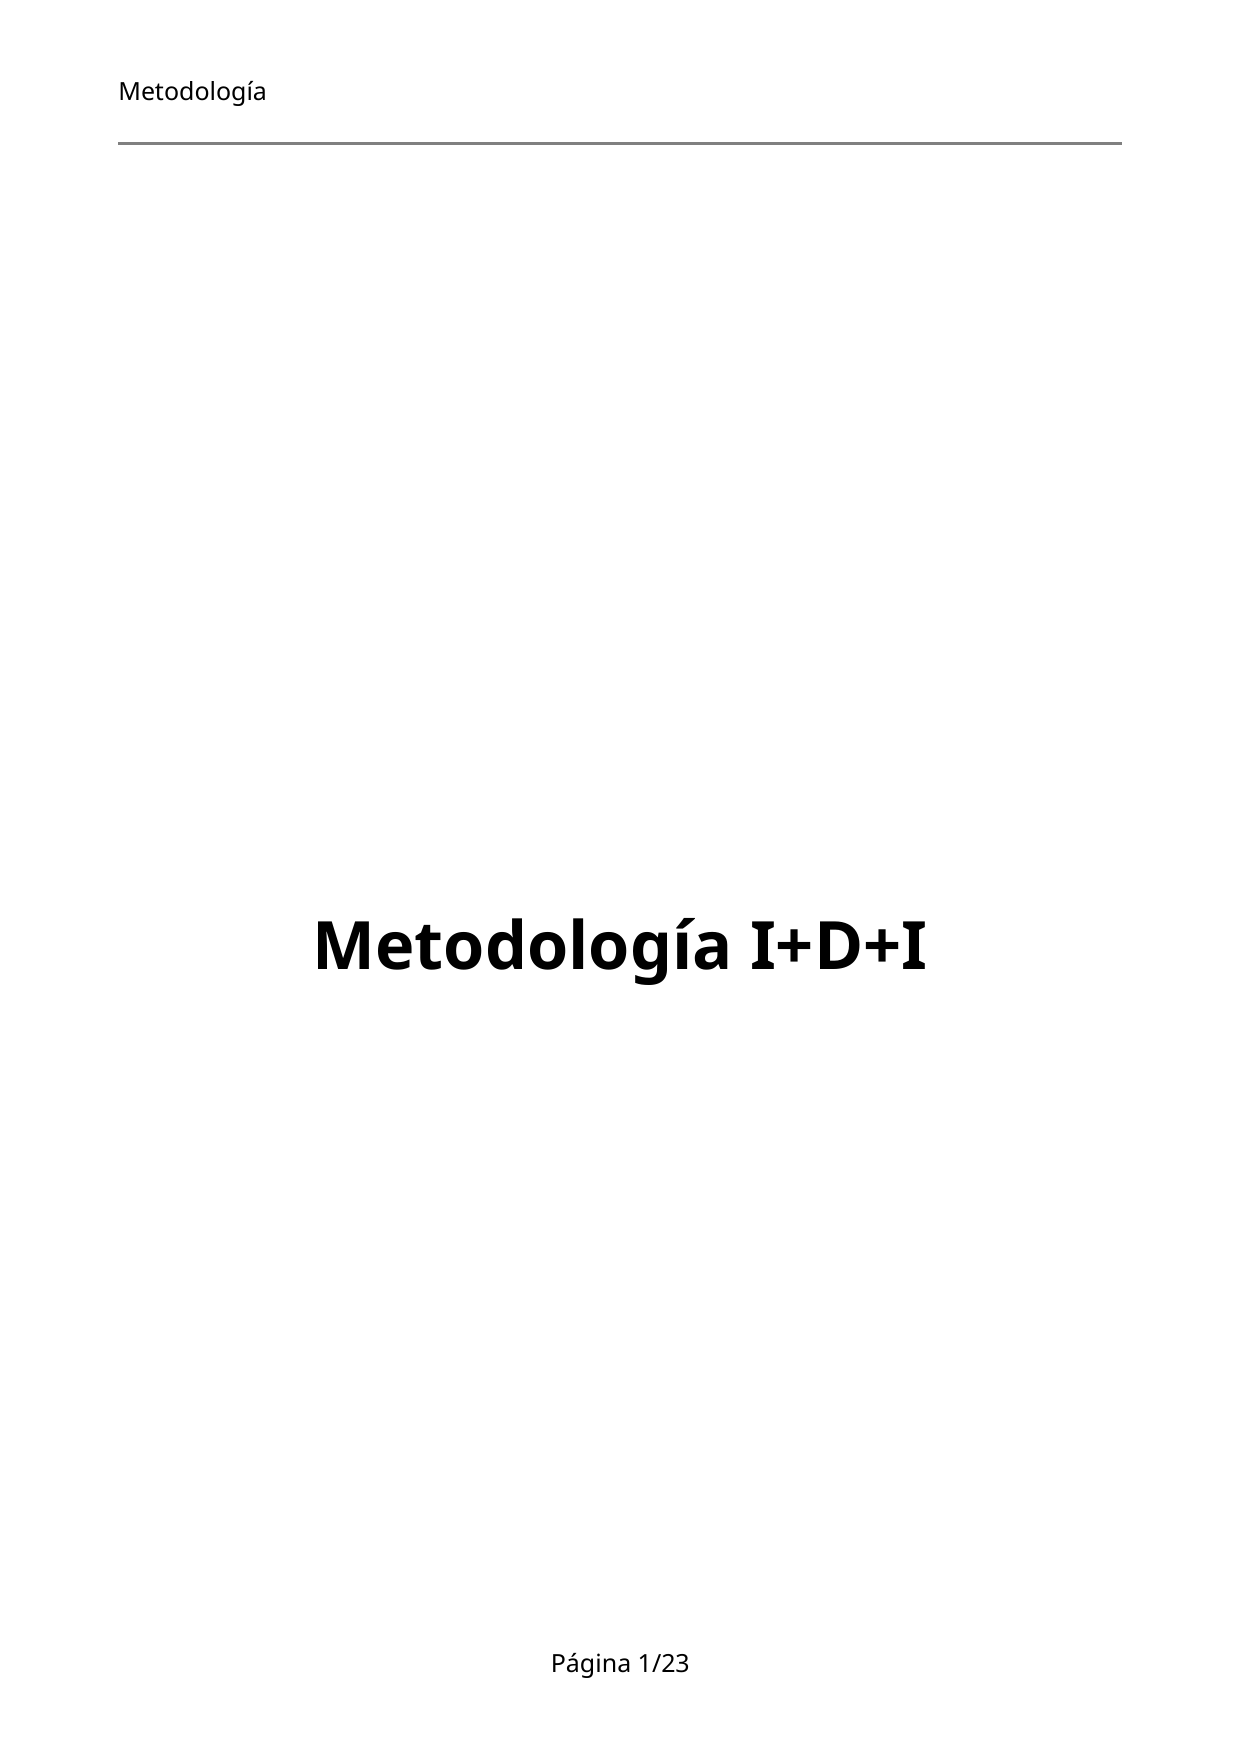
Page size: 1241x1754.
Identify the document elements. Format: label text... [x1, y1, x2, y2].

text Metodología I+D+I [118, 898, 1122, 989]
